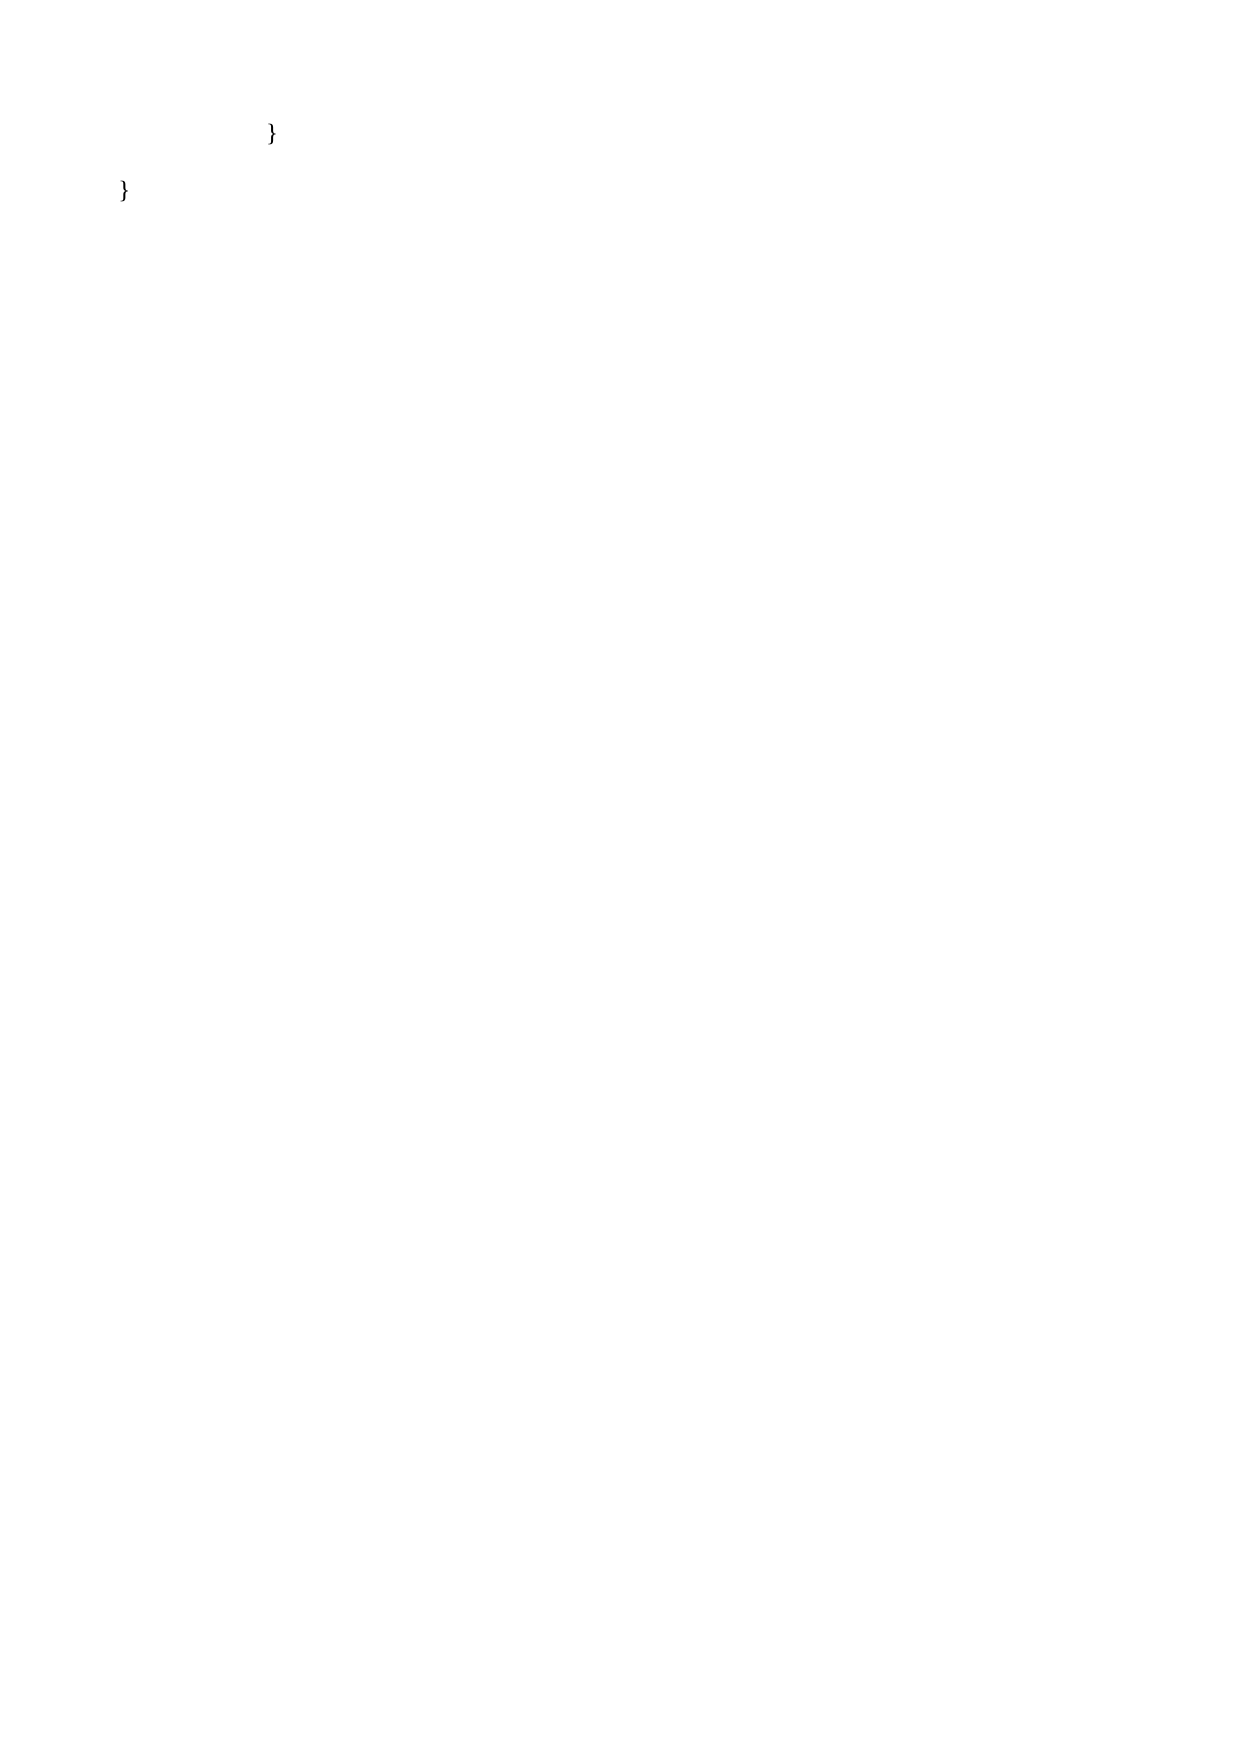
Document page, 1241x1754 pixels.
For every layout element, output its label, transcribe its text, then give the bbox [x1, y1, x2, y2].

text } } [118, 118, 1122, 204]
